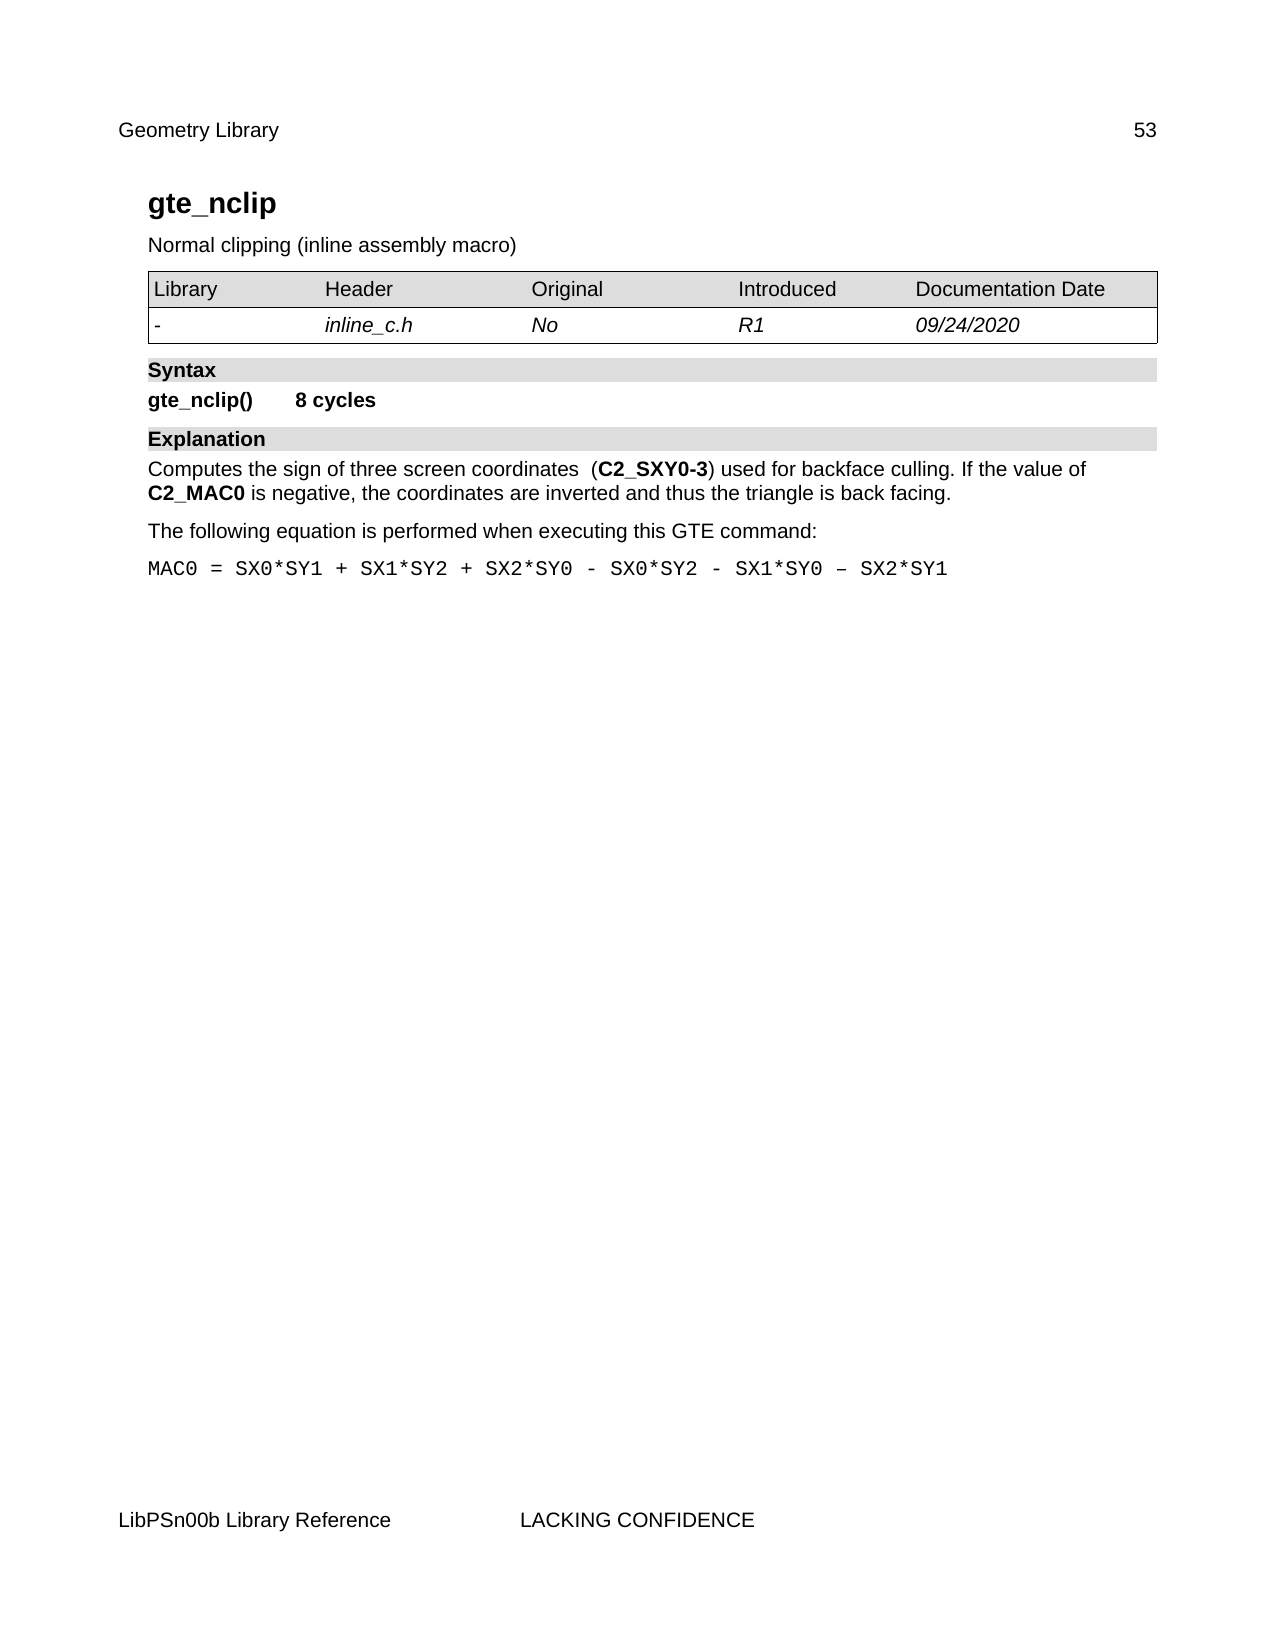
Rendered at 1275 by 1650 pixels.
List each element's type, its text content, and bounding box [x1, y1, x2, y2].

text Normal clipping (inline assembly macro) [148, 232, 1157, 256]
subtitle Syntax [148, 358, 1157, 382]
text Computes the sign of three screen coordinates (C2_SXY0-3) used for backface culling. If the value of C2_MAC0 is negative, the coordinates are inverted and thus the triangle is back facing. [148, 457, 1157, 504]
text The following equation is performed when executing this GTE command: [148, 519, 1157, 543]
text - inline_c.h No R1 09/24/2020 [149, 308, 1157, 343]
text gte_nclip() 8 cycles [148, 388, 1157, 412]
text MAC0 = SX0*SY1 + SX1*SY2 + SX2*SY0 - SX0*SY2 - SX1*SY0 – SX2*SY1 [148, 558, 1157, 582]
subtitle Explanation [148, 427, 1157, 451]
text Library Header Original Introduced Documentation Date [149, 272, 1157, 307]
subtitle gte_nclip [148, 186, 1157, 220]
